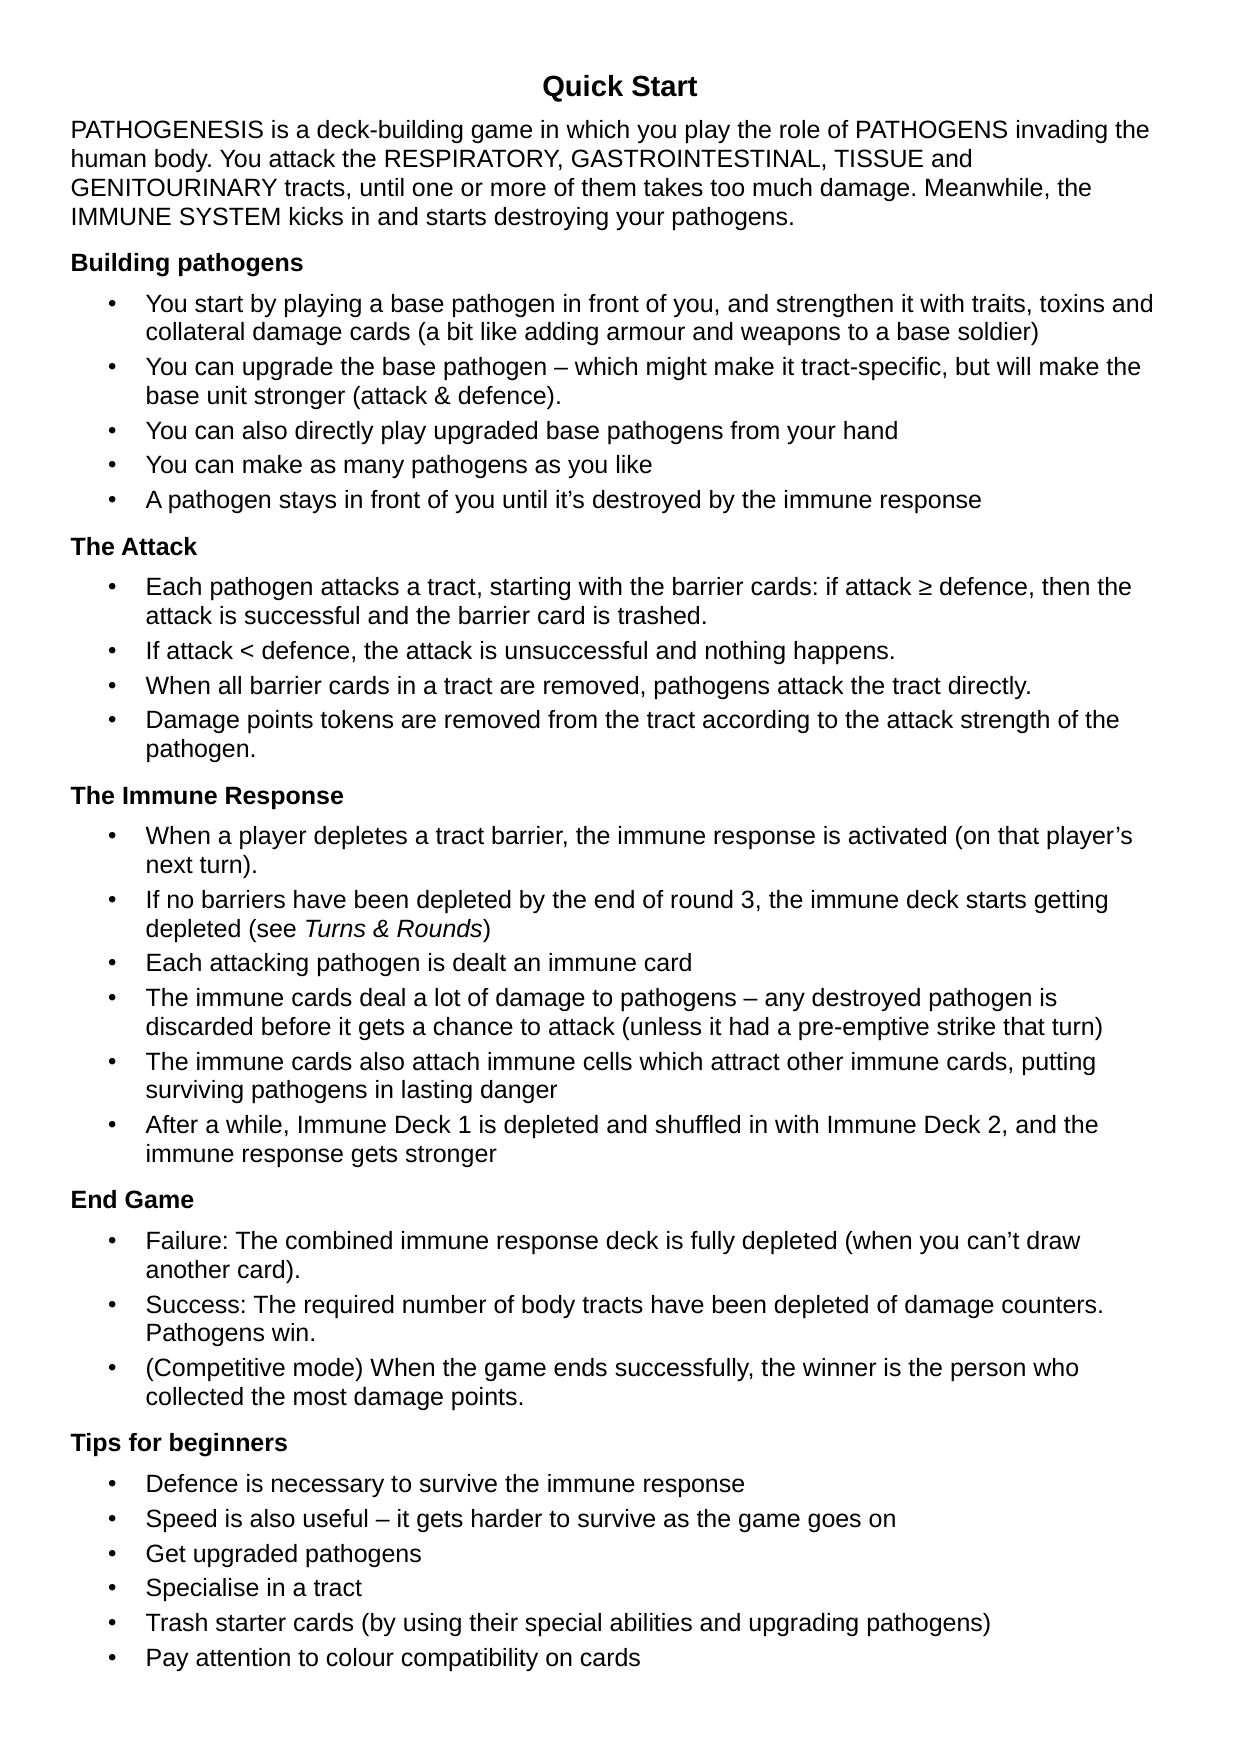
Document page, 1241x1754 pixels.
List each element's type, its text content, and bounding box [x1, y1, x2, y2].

subtitle Building pathogens [70, 248, 1169, 277]
list The immune cards deal a lot of damage to pathogens – any destroyed pathogen is discarded before it gets a chance to attack (unless it had a pre-emptive strike that turn) [108, 983, 1169, 1041]
list Specialise in a tract [108, 1573, 1169, 1602]
list Success: The required number of body tracts have been depleted of damage counters. Pathogens win. [108, 1289, 1169, 1347]
list You can also directly play upgraded base pathogens from your hand [108, 416, 1169, 444]
list Defence is necessary to survive the immune response [108, 1469, 1169, 1498]
subtitle The Attack [70, 532, 1169, 561]
list Pay attention to colour compatibility on cards [108, 1643, 1169, 1672]
list Get upgraded pathogens [108, 1538, 1169, 1567]
list Each attacking pathogen is dealt an immune card [108, 948, 1169, 977]
list Failure: The combined immune response deck is fully depleted (when you can’t draw another card). [108, 1226, 1169, 1284]
text PATHOGENESIS is a deck-building game in which you play the role of PATHOGENS invading the human body. You attack the RESPIRATORY, GASTROINTESTINAL, TISSUE and GENITOURINARY tracts, until one or more of them takes too much damage. Meanwhile, the IMMUNE SYSTEM kicks in and starts destroying your pathogens. [70, 115, 1169, 230]
list Each pathogen attacks a tract, starting with the barrier cards: if attack ≥ defence, then the attack is successful and the barrier card is trashed. [108, 572, 1169, 630]
list (Competitive mode) When the game ends successfully, the winner is the person who collected the most damage points. [108, 1353, 1169, 1411]
list The immune cards also attach immune cells which attract other immune cards, putting surviving pathogens in lasting danger [108, 1047, 1169, 1104]
subtitle Tips for beginners [70, 1428, 1169, 1457]
title Quick Start [70, 69, 1169, 103]
subtitle End Game [70, 1186, 1169, 1214]
list You can make as many pathogens as you like [108, 450, 1169, 479]
list When all barrier cards in a tract are removed, pathogens attack the tract directly. [108, 671, 1169, 699]
list If no barriers have been depleted by the end of round 3, the immune deck starts getting depleted (see Turns & Rounds) [108, 885, 1169, 942]
list If attack < defence, the attack is unsuccessful and nothing happens. [108, 636, 1169, 665]
list Damage points tokens are removed from the tract according to the attack strength of the pathogen. [108, 705, 1169, 763]
list Speed is also useful – it gets harder to survive as the game goes on [108, 1504, 1169, 1533]
subtitle The Immune Response [70, 781, 1169, 809]
list After a while, Immune Deck 1 is depleted and shuffled in with Immune Deck 2, and the immune response gets stronger [108, 1110, 1169, 1168]
list You can upgrade the base pathogen – which might make it tract-specific, but will make the base unit stronger (attack & defence). [108, 352, 1169, 410]
list When a player depletes a tract barrier, the immune response is activated (on that player’s next turn). [108, 821, 1169, 879]
list You start by playing a base pathogen in front of you, and strengthen it with traits, toxins and collateral damage cards (a bit like adding armour and weapons to a base soldier) [108, 288, 1169, 346]
list Trash starter cards (by using their special abilities and upgrading pathogens) [108, 1608, 1169, 1637]
list A pathogen stays in front of you until it’s destroyed by the immune response [108, 485, 1169, 514]
